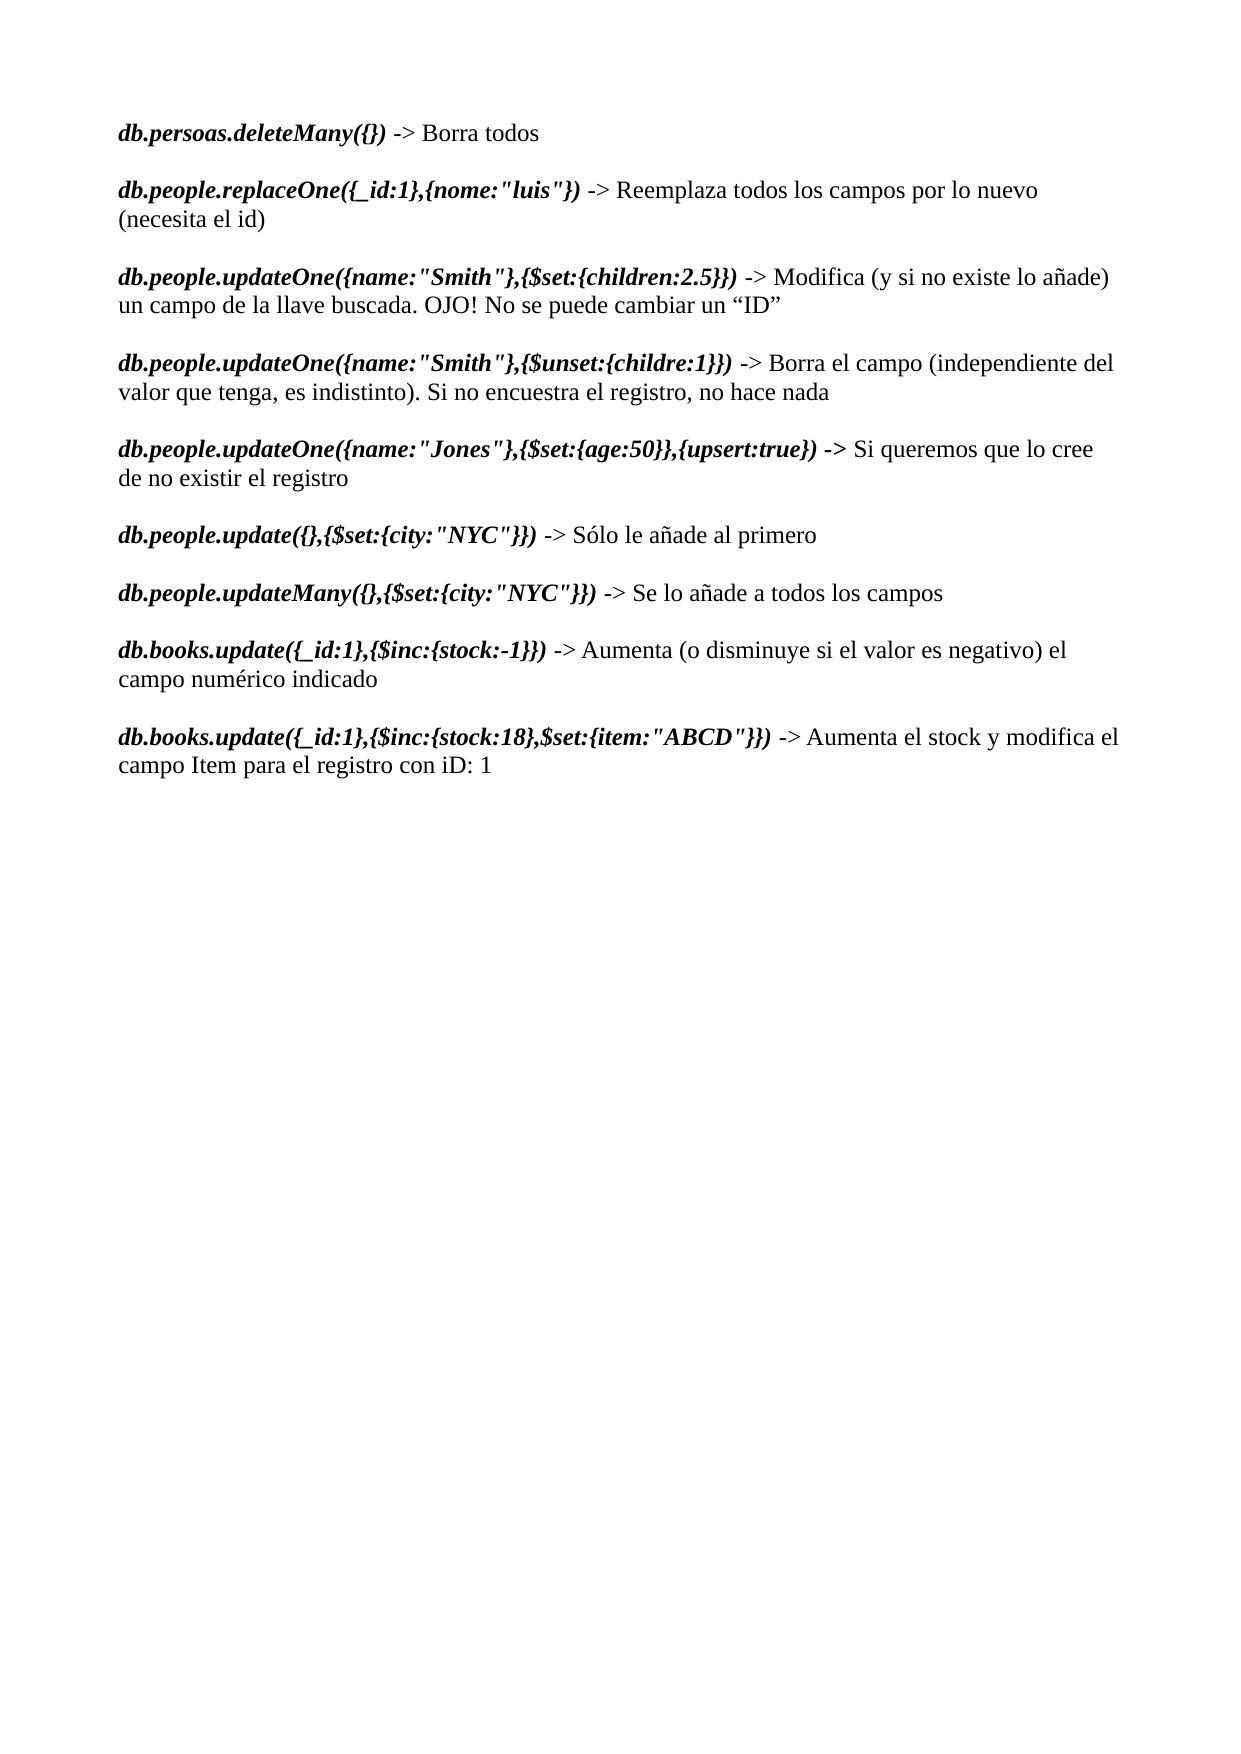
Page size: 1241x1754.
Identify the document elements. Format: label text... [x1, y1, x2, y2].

text db.people.updateOne({name:"Smith"},{$set:{children:2.5}}) -> Modifica (y si no existe lo añade) un campo de la llave buscada. OJO! No se puede cambiar un “ID” [118, 262, 1122, 319]
text db.persoas.deleteMany({}) -> Borra todos [118, 118, 1122, 147]
text db.books.update({_id:1},{$inc:{stock:18},$set:{item:"ABCD"}}) -> Aumenta el stock y modifica el campo Item para el registro con iD: 1 [118, 722, 1122, 779]
text db.people.update({},{$set:{city:"NYC"}}) -> Sólo le añade al primero [118, 521, 1122, 549]
text db.people.updateOne({name:"Jones"},{$set:{age:50}},{upsert:true}) -> Si queremos que lo cree de no existir el registro [118, 434, 1122, 492]
text db.people.updateOne({name:"Smith"},{$unset:{childre:1}}) -> Borra el campo (independiente del valor que tenga, es indistinto). Si no encuestra el registro, no hace nada [118, 348, 1122, 406]
text db.books.update({_id:1},{$inc:{stock:-1}}) -> Aumenta (o disminuye si el valor es negativo) el campo numérico indicado [118, 636, 1122, 693]
text db.people.updateMany({},{$set:{city:"NYC"}}) -> Se lo añade a todos los campos [118, 578, 1122, 607]
text db.people.replaceOne({_id:1},{nome:"luis"}) -> Reemplaza todos los campos por lo nuevo (necesita el id) [118, 176, 1122, 233]
